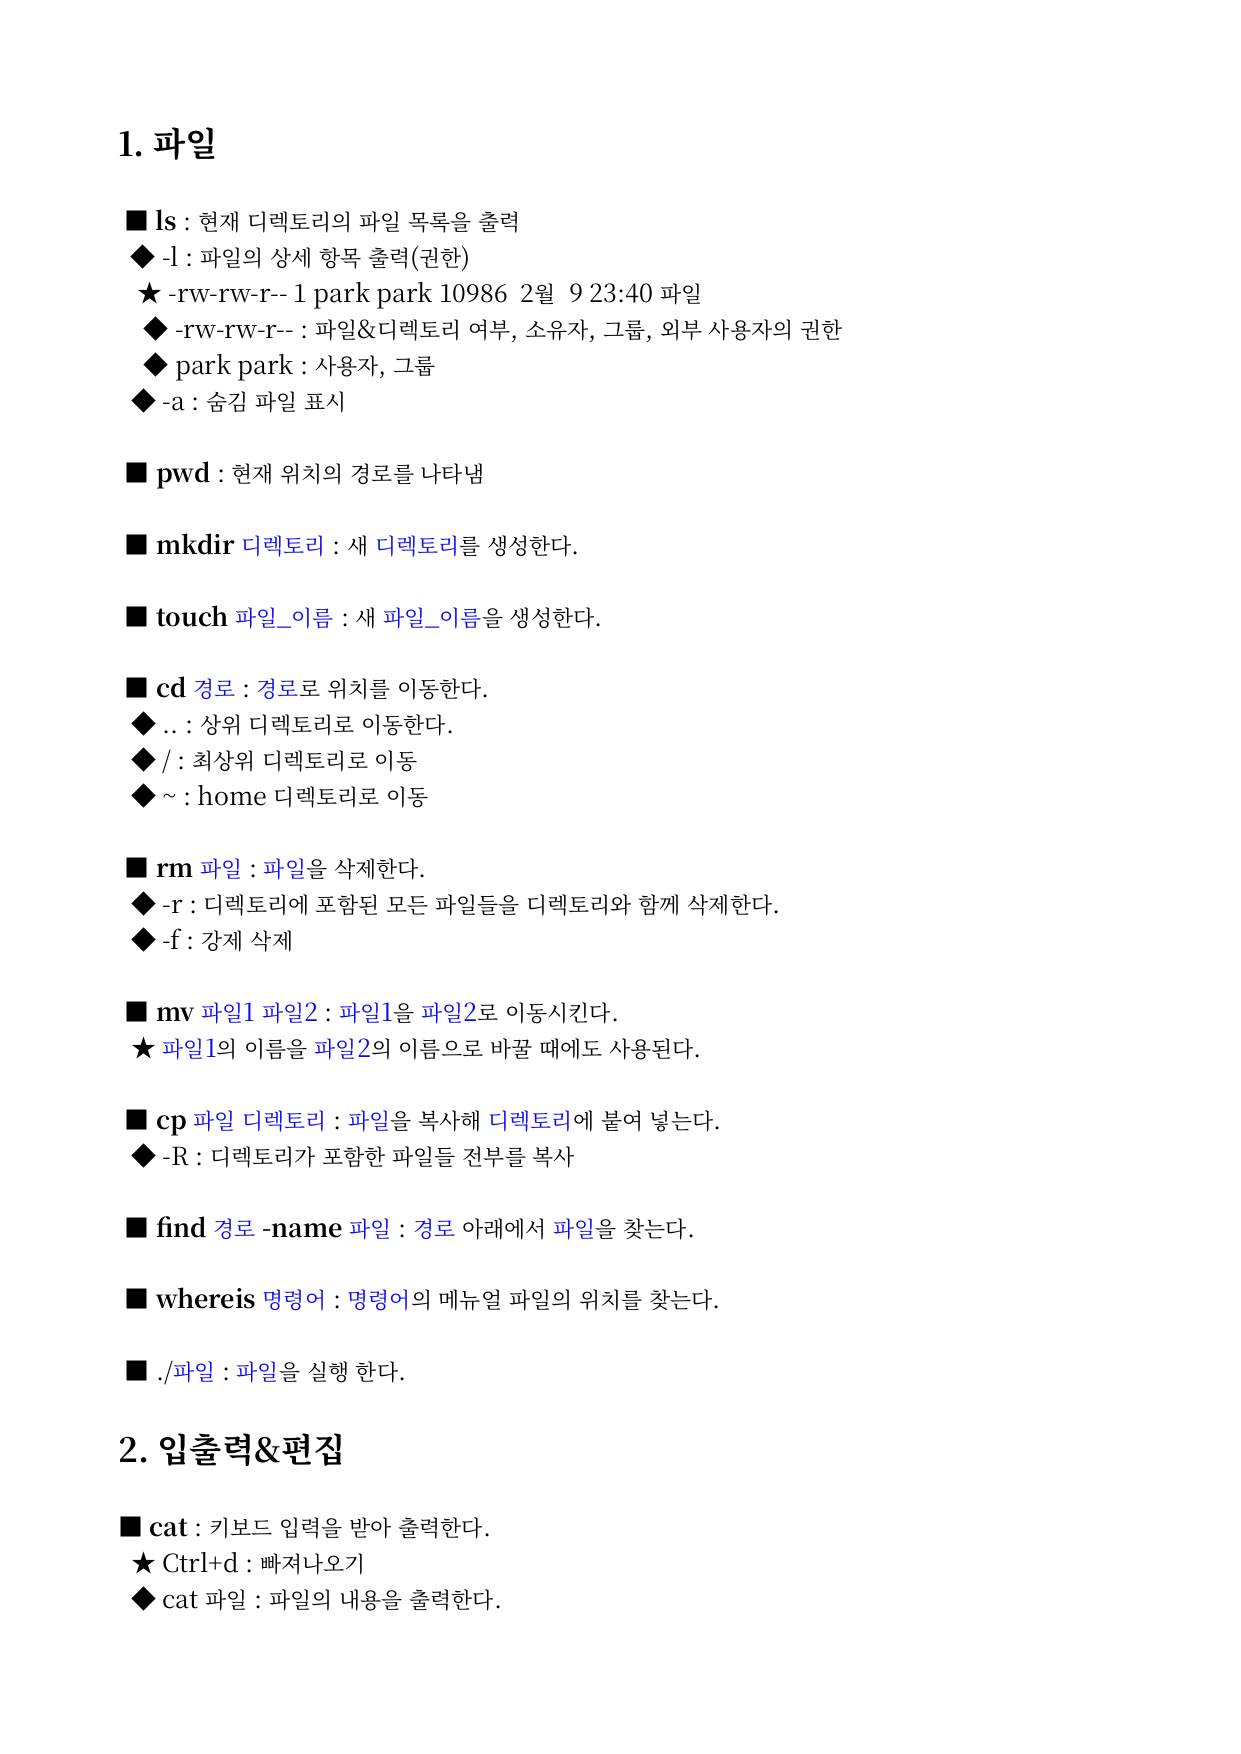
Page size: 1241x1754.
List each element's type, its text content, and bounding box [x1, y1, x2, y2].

text ◆ ~ : home 디렉토리로 이동 [118, 777, 1122, 813]
text ■ cd 경로 : 경로로 위치를 이동한다. [118, 669, 1122, 705]
text ★ -rw-rw-r-- 1 park park 10986 2월 9 23:40 파일 [118, 274, 1122, 310]
text ◆ -R : 디렉토리가 포함한 파일들 전부를 복사 [118, 1136, 1122, 1172]
text ◆ cat 파일 : 파일의 내용을 출력한다. [118, 1579, 1122, 1616]
text 1. 파일 [118, 118, 1122, 166]
text ◆ -f : 강제 삭제 [118, 921, 1122, 957]
text ■ ls : 현재 디렉토리의 파일 목록을 출력 [118, 202, 1122, 238]
text ■ ./파일 : 파일을 실행 한다. [118, 1352, 1122, 1388]
text ◆ / : 최상위 디렉토리로 이동 [118, 741, 1122, 777]
text ◆ -a : 숨김 파일 표시 [118, 382, 1122, 418]
text ■ find 경로 -name 파일 : 경로 아래에서 파일을 찾는다. [118, 1208, 1122, 1244]
text ■ cat : 키보드 입력을 받아 출력한다. [118, 1508, 1122, 1544]
text ◆ -l : 파일의 상세 항목 출력(권한) [118, 238, 1122, 274]
text ■ mv 파일1 파일2 : 파일1을 파일2로 이동시킨다. [118, 993, 1122, 1028]
text ■ cp 파일 디렉토리 : 파일을 복사해 디렉토리에 붙여 넣는다. [118, 1100, 1122, 1136]
text 2. 입출력&편집 [118, 1424, 1122, 1472]
text ◆ -r : 디렉토리에 포함된 모든 파일들을 디렉토리와 함께 삭제한다. [118, 885, 1122, 921]
text ◆ -rw-rw-r-- : 파일&디렉토리 여부, 소유자, 그룹, 외부 사용자의 권한 [118, 310, 1122, 346]
text ■ mkdir 디렉토리 : 새 디렉토리를 생성한다. [118, 525, 1122, 561]
text ◆ park park : 사용자, 그룹 [118, 346, 1122, 382]
text ■ pwd : 현재 위치의 경로를 나타냄 [118, 453, 1122, 489]
text ■ whereis 명령어 : 명령어의 메뉴얼 파일의 위치를 찾는다. [118, 1280, 1122, 1316]
text ■ touch 파일_이름 : 새 파일_이름을 생성한다. [118, 597, 1122, 633]
text ★ 파일1의 이름을 파일2의 이름으로 바꿀 때에도 사용된다. [118, 1028, 1122, 1064]
text ■ rm 파일 : 파일을 삭제한다. [118, 849, 1122, 885]
text ★ Ctrl+d : 빠져나오기 [118, 1544, 1122, 1579]
text ◆ .. : 상위 디렉토리로 이동한다. [118, 705, 1122, 741]
